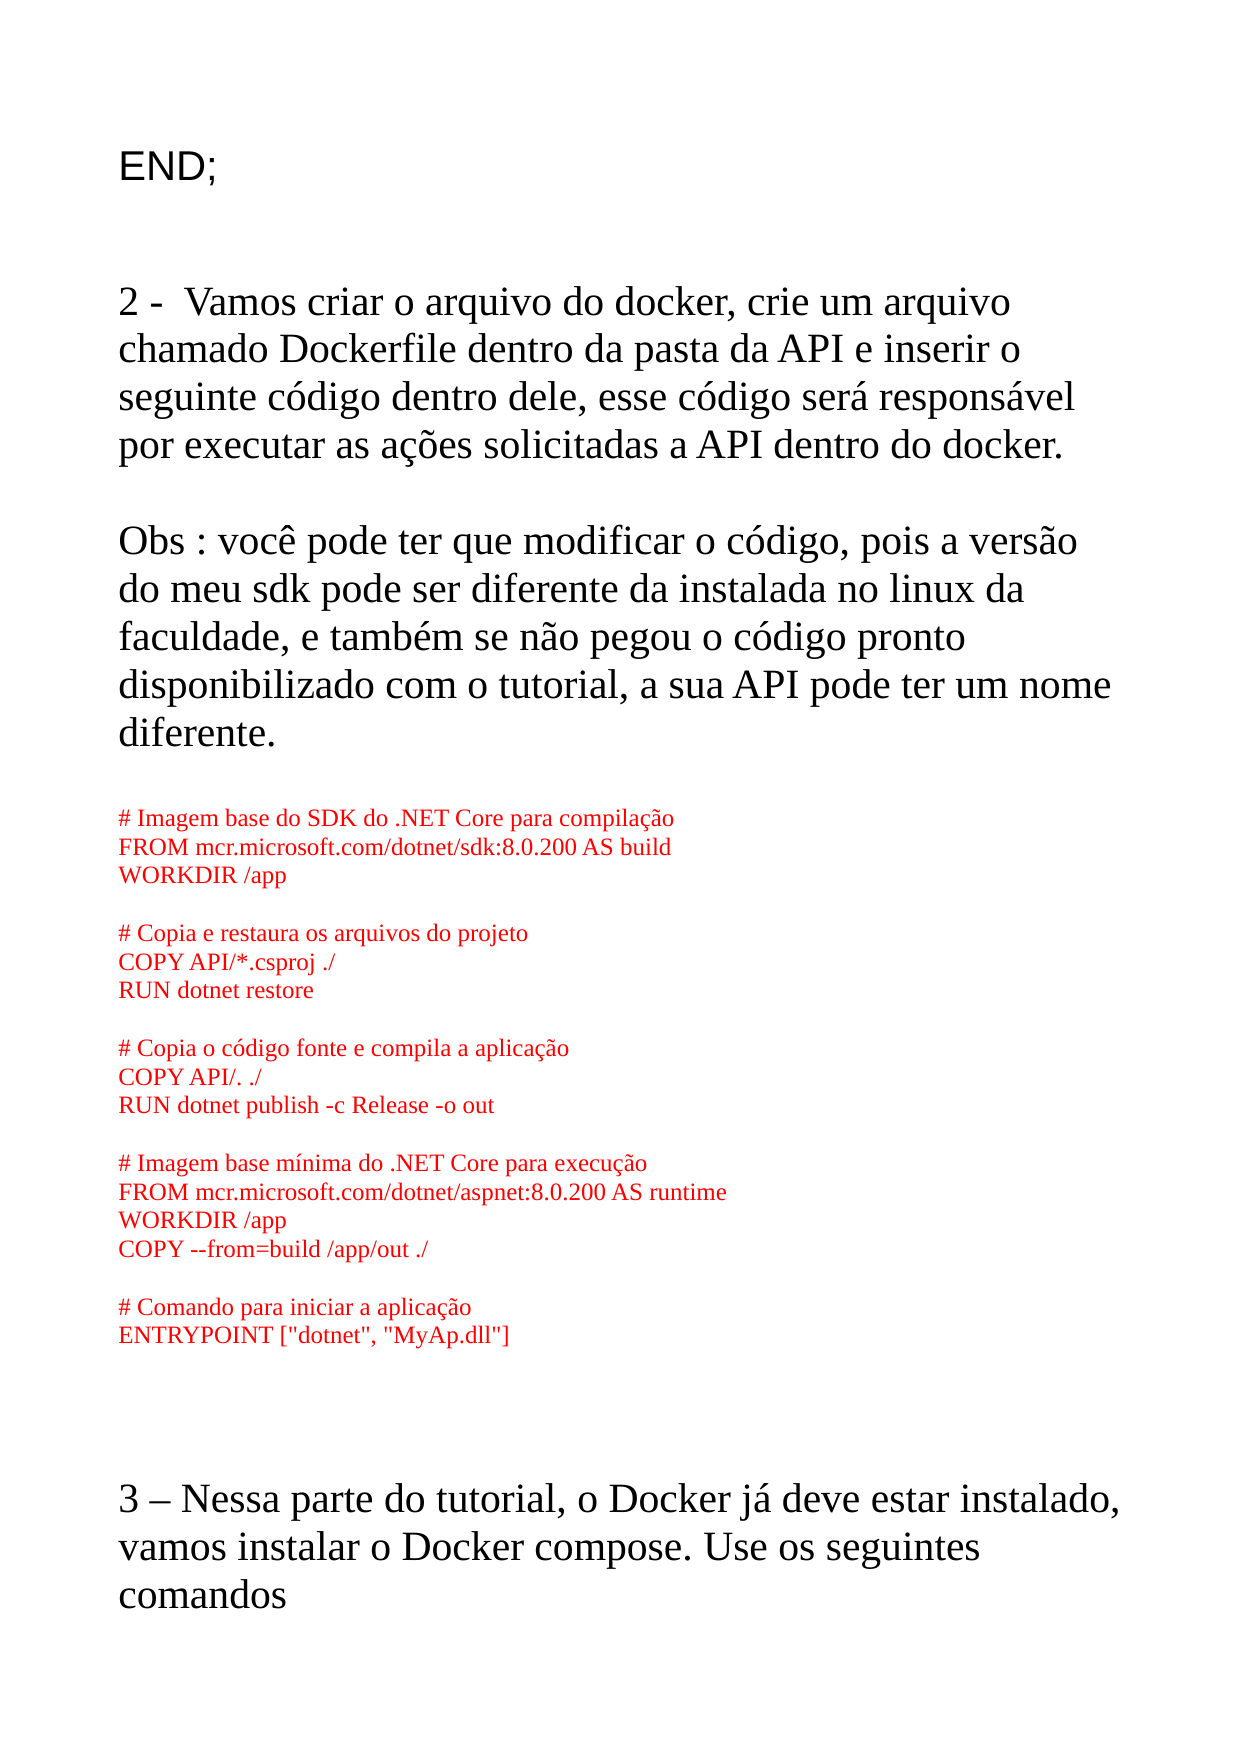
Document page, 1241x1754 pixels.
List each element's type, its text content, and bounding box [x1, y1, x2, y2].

text ENTRYPOINT ["dotnet", "MyAp.dll"] [118, 1321, 1122, 1349]
text RUN dotnet publish -c Release -o out [118, 1091, 1122, 1119]
text COPY API/*.csproj ./ [118, 947, 1122, 976]
list END; [118, 142, 1122, 190]
text WORKDIR /app [118, 861, 1122, 889]
text # Comando para iniciar a aplicação [118, 1292, 1122, 1321]
text # Copia e restaura os arquivos do projeto [118, 918, 1122, 947]
text FROM mcr.microsoft.com/dotnet/sdk:8.0.200 AS build [118, 832, 1122, 861]
text FROM mcr.microsoft.com/dotnet/aspnet:8.0.200 AS runtime [118, 1177, 1122, 1206]
text # Copia o código fonte e compila a aplicação [118, 1033, 1122, 1062]
text RUN dotnet restore [118, 976, 1122, 1004]
text 2 - Vamos criar o arquivo do docker, crie um arquivo chamado Dockerfile dentro da pasta da API e inserir o seguinte código dentro dele, esse código será responsável por executar as ações solicitadas a API dentro do docker. [118, 276, 1122, 468]
text COPY --from=build /app/out ./ [118, 1234, 1122, 1263]
text COPY API/. ./ [118, 1062, 1122, 1091]
text 3 – Nessa parte do tutorial, o Docker já deve estar instalado, vamos instalar o Docker compose. Use os seguintes comandos [118, 1474, 1122, 1618]
text WORKDIR /app [118, 1206, 1122, 1234]
text Obs : você pode ter que modificar o código, pois a versão do meu sdk pode ser diferente da instalada no linux da faculdade, e também se não pegou o código pronto disponibilizado com o tutorial, a sua API pode ter um nome diferente. [118, 516, 1122, 755]
text # Imagem base do SDK do .NET Core para compilação [118, 803, 1122, 832]
text # Imagem base mínima do .NET Core para execução [118, 1148, 1122, 1177]
